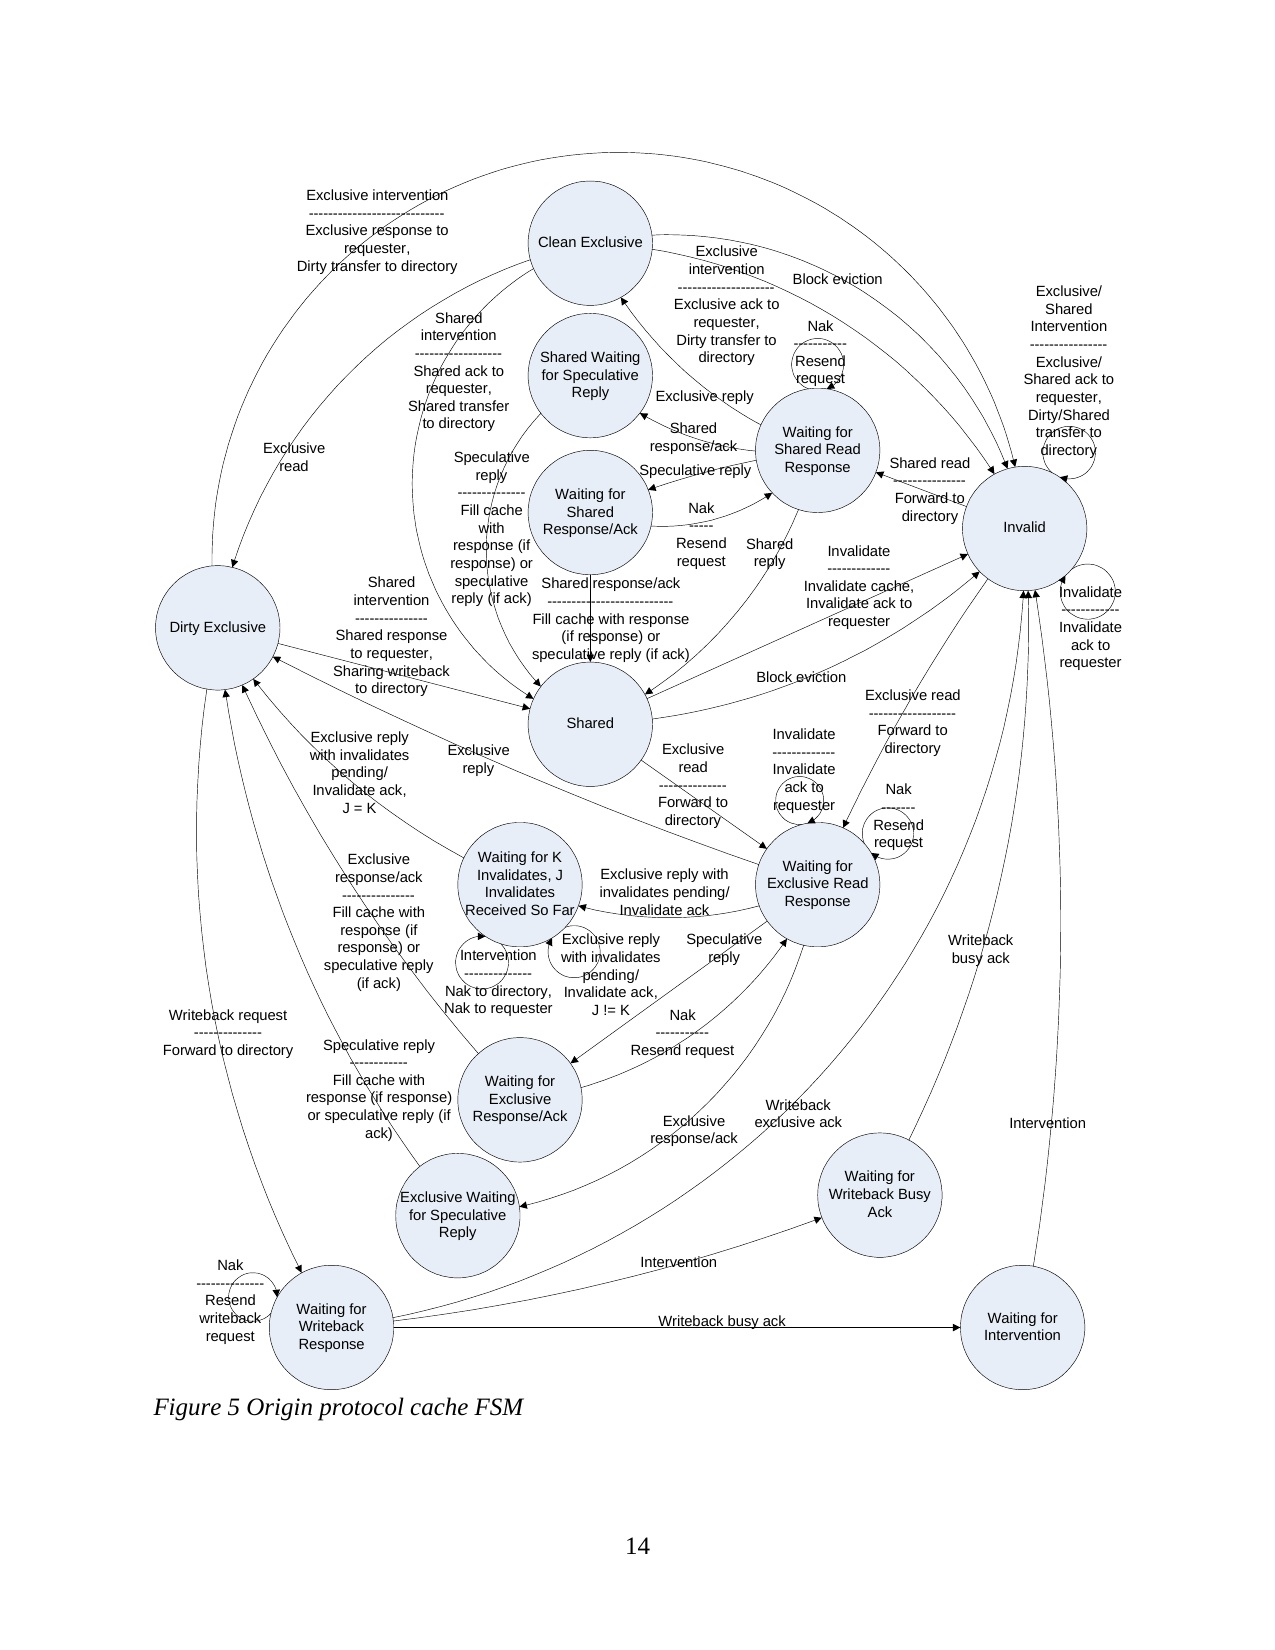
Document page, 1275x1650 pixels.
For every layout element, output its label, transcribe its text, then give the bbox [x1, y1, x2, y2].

text [153, 1421, 1128, 1502]
text Figure 5 Origin protocol cache FSM [153, 150, 1128, 1421]
